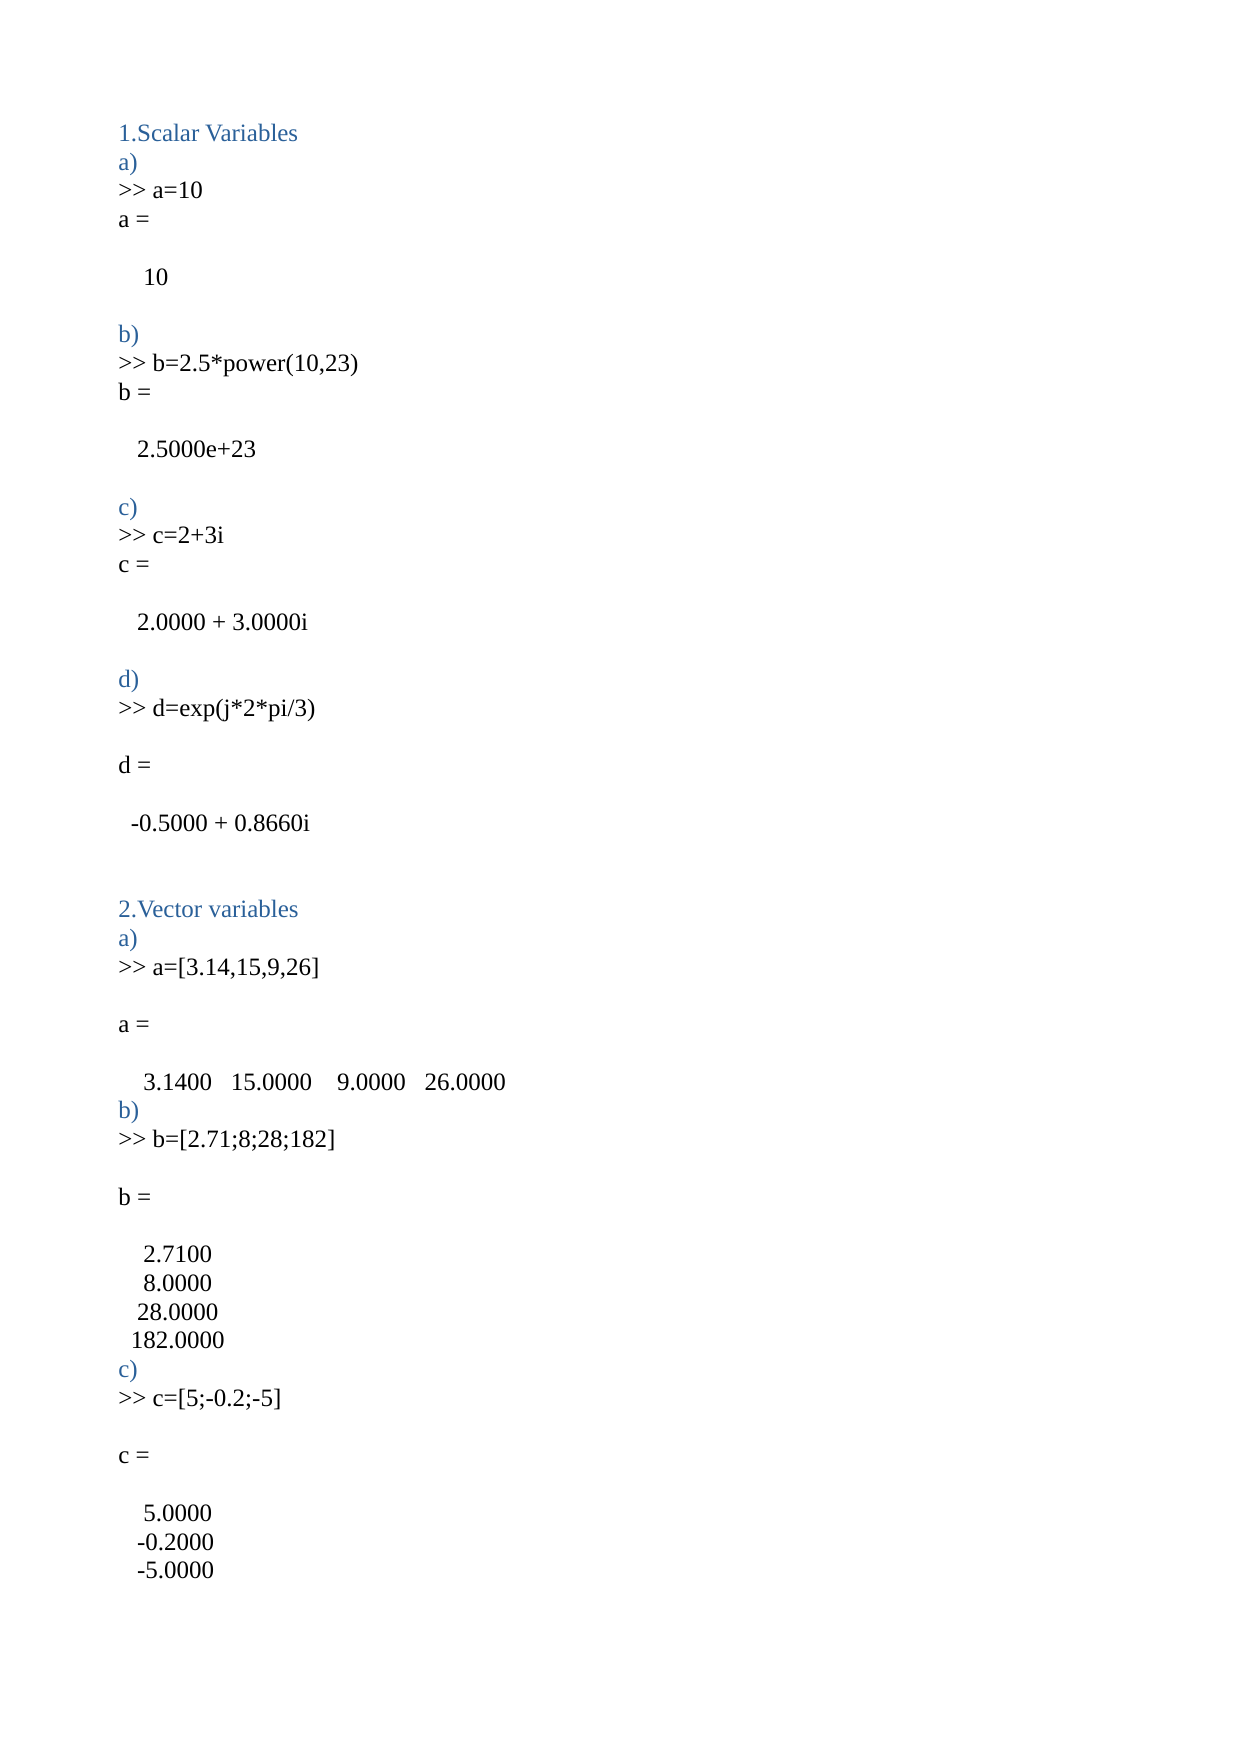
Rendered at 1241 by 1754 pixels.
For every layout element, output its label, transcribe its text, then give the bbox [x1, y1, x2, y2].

text c) [118, 492, 1122, 521]
text b = [118, 377, 1122, 406]
text >> a=[3.14,15,9,26] [118, 952, 1122, 981]
text 28.0000 [118, 1297, 1122, 1326]
text 5.0000 [118, 1498, 1122, 1527]
text 2.7100 [118, 1239, 1122, 1268]
text -0.2000 [118, 1527, 1122, 1556]
text d = [118, 751, 1122, 779]
text 3.1400 15.0000 9.0000 26.0000 [118, 1067, 1122, 1096]
text a) [118, 147, 1122, 176]
text c = [118, 549, 1122, 578]
text >> c=[5;-0.2;-5] [118, 1383, 1122, 1412]
text >> d=exp(j*2*pi/3) [118, 693, 1122, 722]
text -5.0000 [118, 1556, 1122, 1584]
text b) >> b=2.5*power(10,23) [118, 319, 1122, 377]
text d) [118, 664, 1122, 693]
text 2.Vector variables [118, 894, 1122, 923]
text c) [118, 1354, 1122, 1383]
text 1.Scalar Variables [118, 118, 1122, 147]
text 2.0000 + 3.0000i [118, 607, 1122, 636]
text 2.5000e+23 [118, 434, 1122, 463]
text >> c=2+3i [118, 521, 1122, 549]
text 10 [118, 262, 1122, 291]
text b) [118, 1096, 1122, 1124]
text a) [118, 923, 1122, 952]
text c = [118, 1441, 1122, 1469]
text 182.0000 [118, 1326, 1122, 1354]
text -0.5000 + 0.8660i [118, 808, 1122, 837]
text >> a=10 [118, 176, 1122, 204]
text a = [118, 204, 1122, 233]
text b = [118, 1182, 1122, 1211]
text 8.0000 [118, 1268, 1122, 1297]
text >> b=[2.71;8;28;182] [118, 1124, 1122, 1153]
text a = [118, 1009, 1122, 1038]
